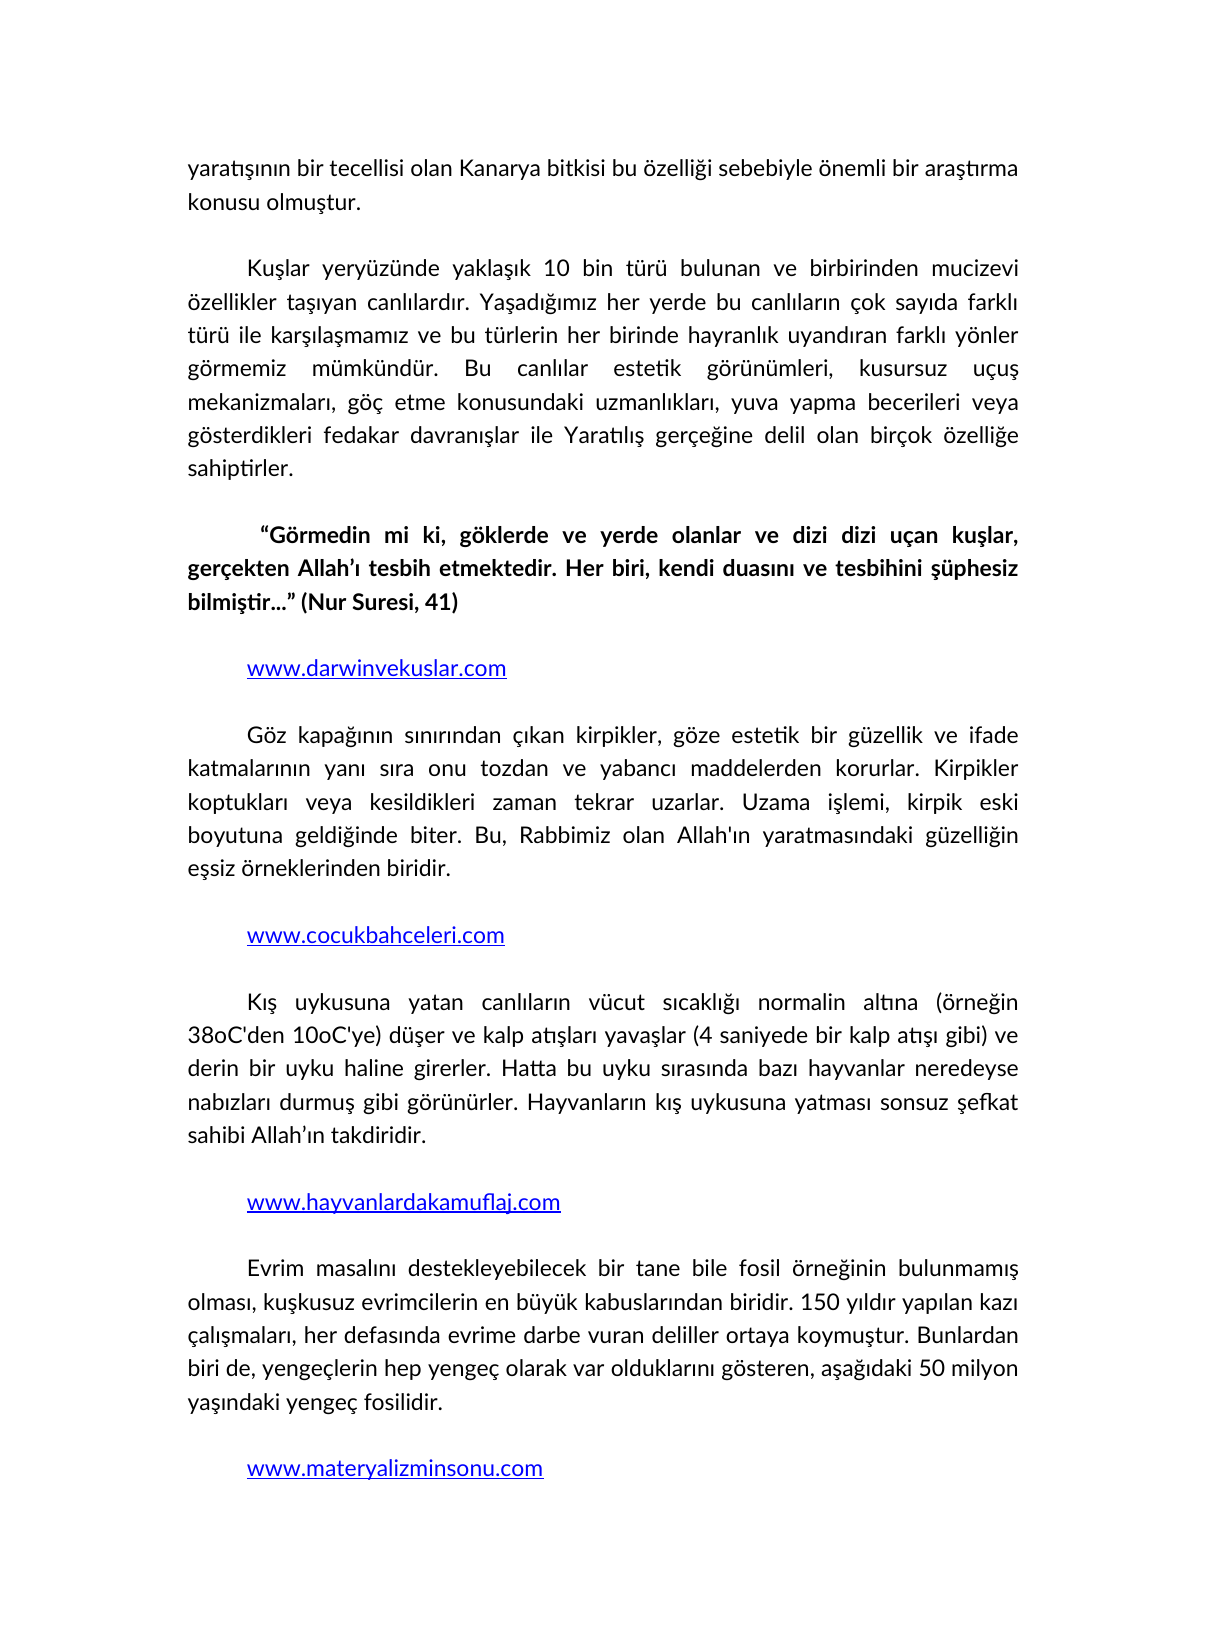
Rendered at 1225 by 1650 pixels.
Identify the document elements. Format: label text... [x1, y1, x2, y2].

text www.hayvanlardakamuflaj.com [187, 1183, 1020, 1217]
text yaratışının bir tecellisi olan Kanarya bitkisi bu özelliği sebebiyle önemli bir araştırma konusu olmuştur. [187, 150, 1020, 217]
text Kuşlar yeryüzünde yaklaşık 10 bin türü bulunan ve birbirinden mucizevi özellikler taşıyan canlılardır. Yaşadığımız her yerde bu canlıların çok sayıda farklı türü ile karşılaşmamız ve bu türlerin her birinde hayranlık uyandıran farklı yönler görmemiz mümkündür. Bu canlılar estetik görünümleri, kusursuz uçuş mekanizmaları, göç etme konusundaki uzmanlıkları, yuva yapma becerileri veya gösterdikleri fedakar davranışlar ile Yaratılış gerçeğine delil olan birçok özelliğe sahiptirler. [187, 250, 1020, 483]
text www.cocukbahceleri.com [187, 917, 1020, 950]
text Kış uykusuna yatan canlıların vücut sıcaklığı normalin altına (örneğin 38oC'den 10oC'ye) düşer ve kalp atışları yavaşlar (4 saniyede bir kalp atışı gibi) ve derin bir uyku haline girerler. Hatta bu uyku sırasında bazı hayvanlar neredeyse nabızları durmuş gibi görünürler. Hayvanların kış uykusuna yatması sonsuz şefkat sahibi Allah’ın takdiridir. [187, 983, 1020, 1150]
text www.materyalizminsonu.com [187, 1450, 1020, 1483]
text Göz kapağının sınırından çıkan kirpikler, göze estetik bir güzellik ve ifade katmalarının yanı sıra onu tozdan ve yabancı maddelerden korurlar. Kirpikler koptukları veya kesildikleri zaman tekrar uzarlar. Uzama işlemi, kirpik eski boyutuna geldiğinde biter. Bu, Rabbimiz olan Allah'ın yaratmasındaki güzelliğin eşsiz örneklerinden biridir. [187, 717, 1020, 883]
text “Görmedin mi ki, göklerde ve yerde olanlar ve dizi dizi uçan kuşlar, gerçekten Allah’ı tesbih etmektedir. Her biri, kendi duasını ve tesbihini şüphesiz bilmiştir...” (Nur Suresi, 41) [187, 517, 1020, 617]
text www.darwinvekuslar.com [187, 650, 1020, 683]
text Evrim masalını destekleyebilecek bir tane bile fosil örneğinin bulunmamış olması, kuşkusuz evrimcilerin en büyük kabuslarından biridir. 150 yıldır yapılan kazı çalışmaları, her defasında evrime darbe vuran deliller ortaya koymuştur. Bunlardan biri de, yengeçlerin hep yengeç olarak var olduklarını gösteren, aşağıdaki 50 milyon yaşındaki yengeç fosilidir. [187, 1250, 1020, 1417]
